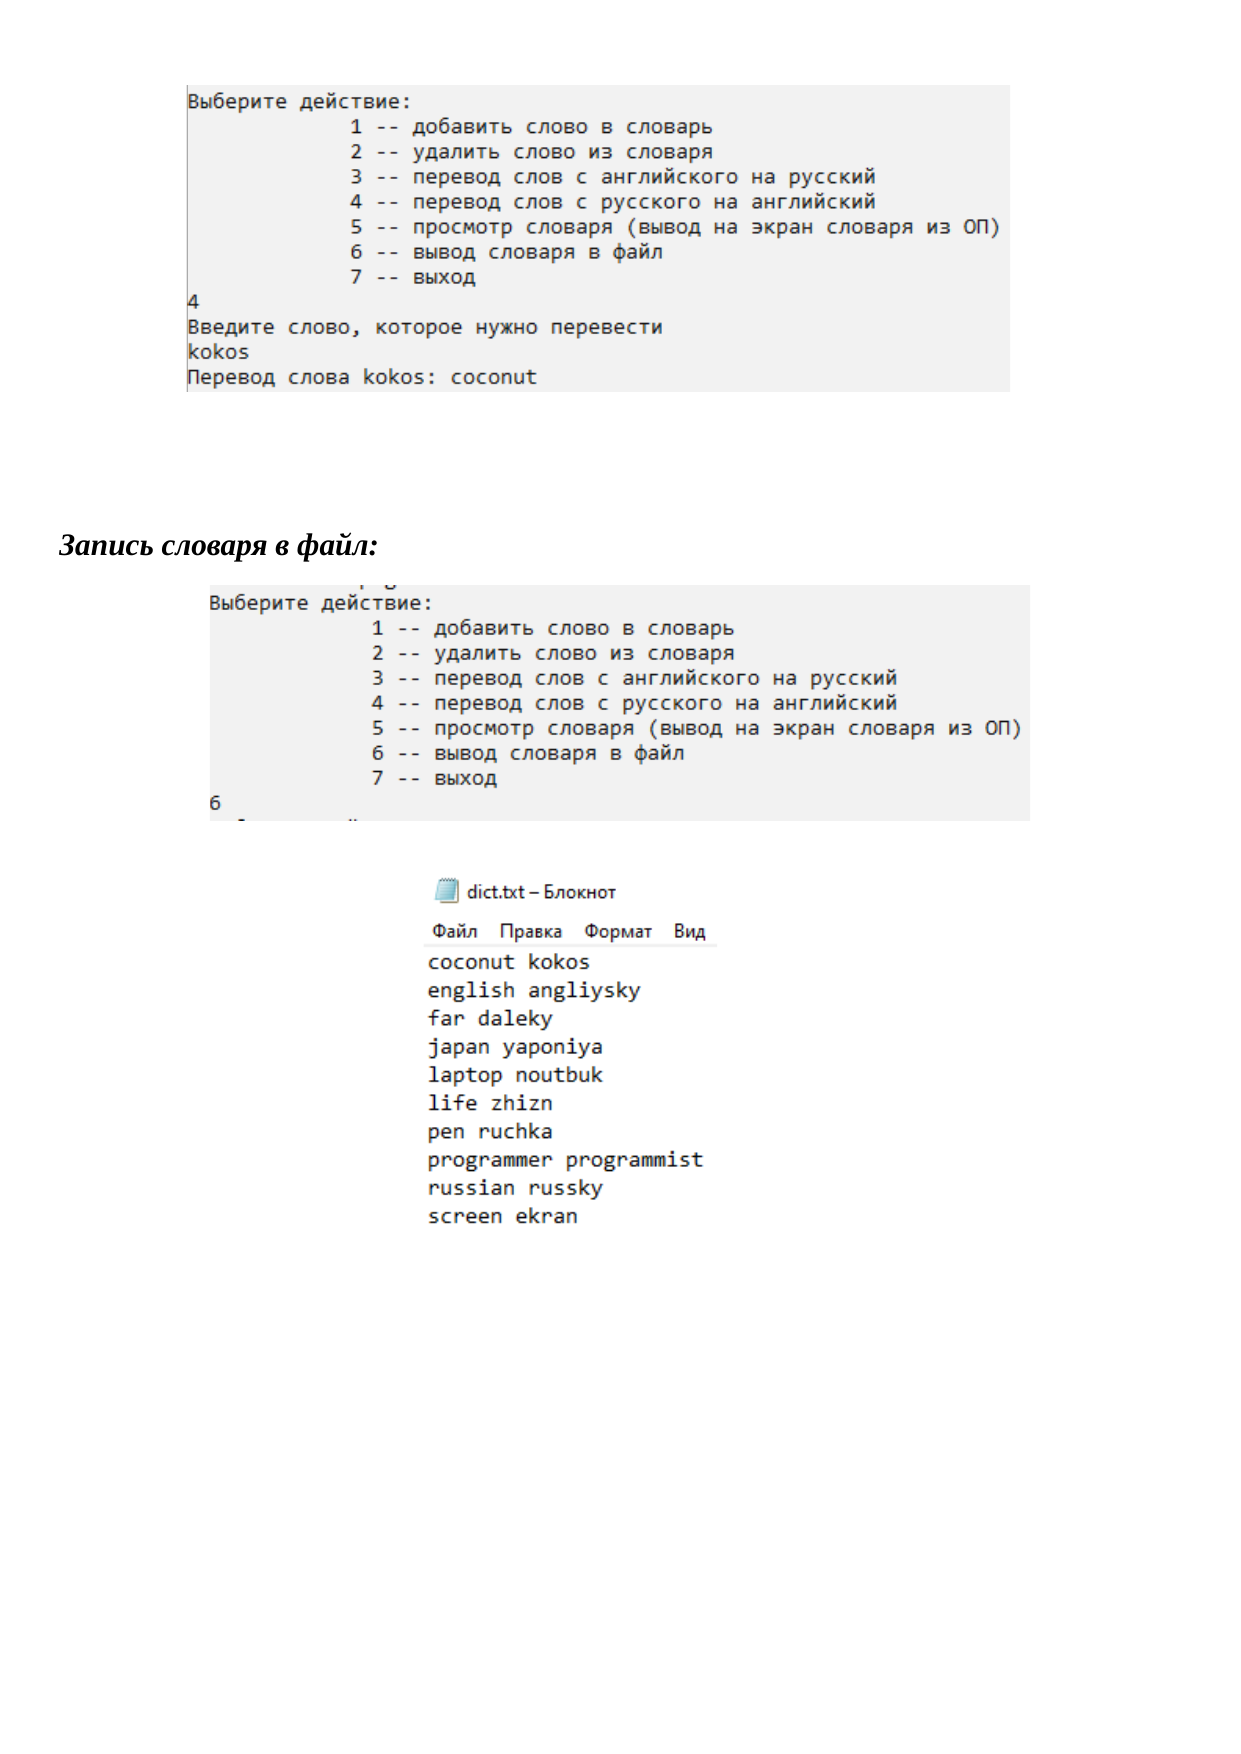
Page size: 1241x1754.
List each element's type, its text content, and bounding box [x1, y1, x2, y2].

picture [423, 872, 718, 1250]
text Запись словаря в файл: [59, 526, 1181, 562]
picture [186, 85, 1011, 392]
picture [209, 585, 1031, 821]
